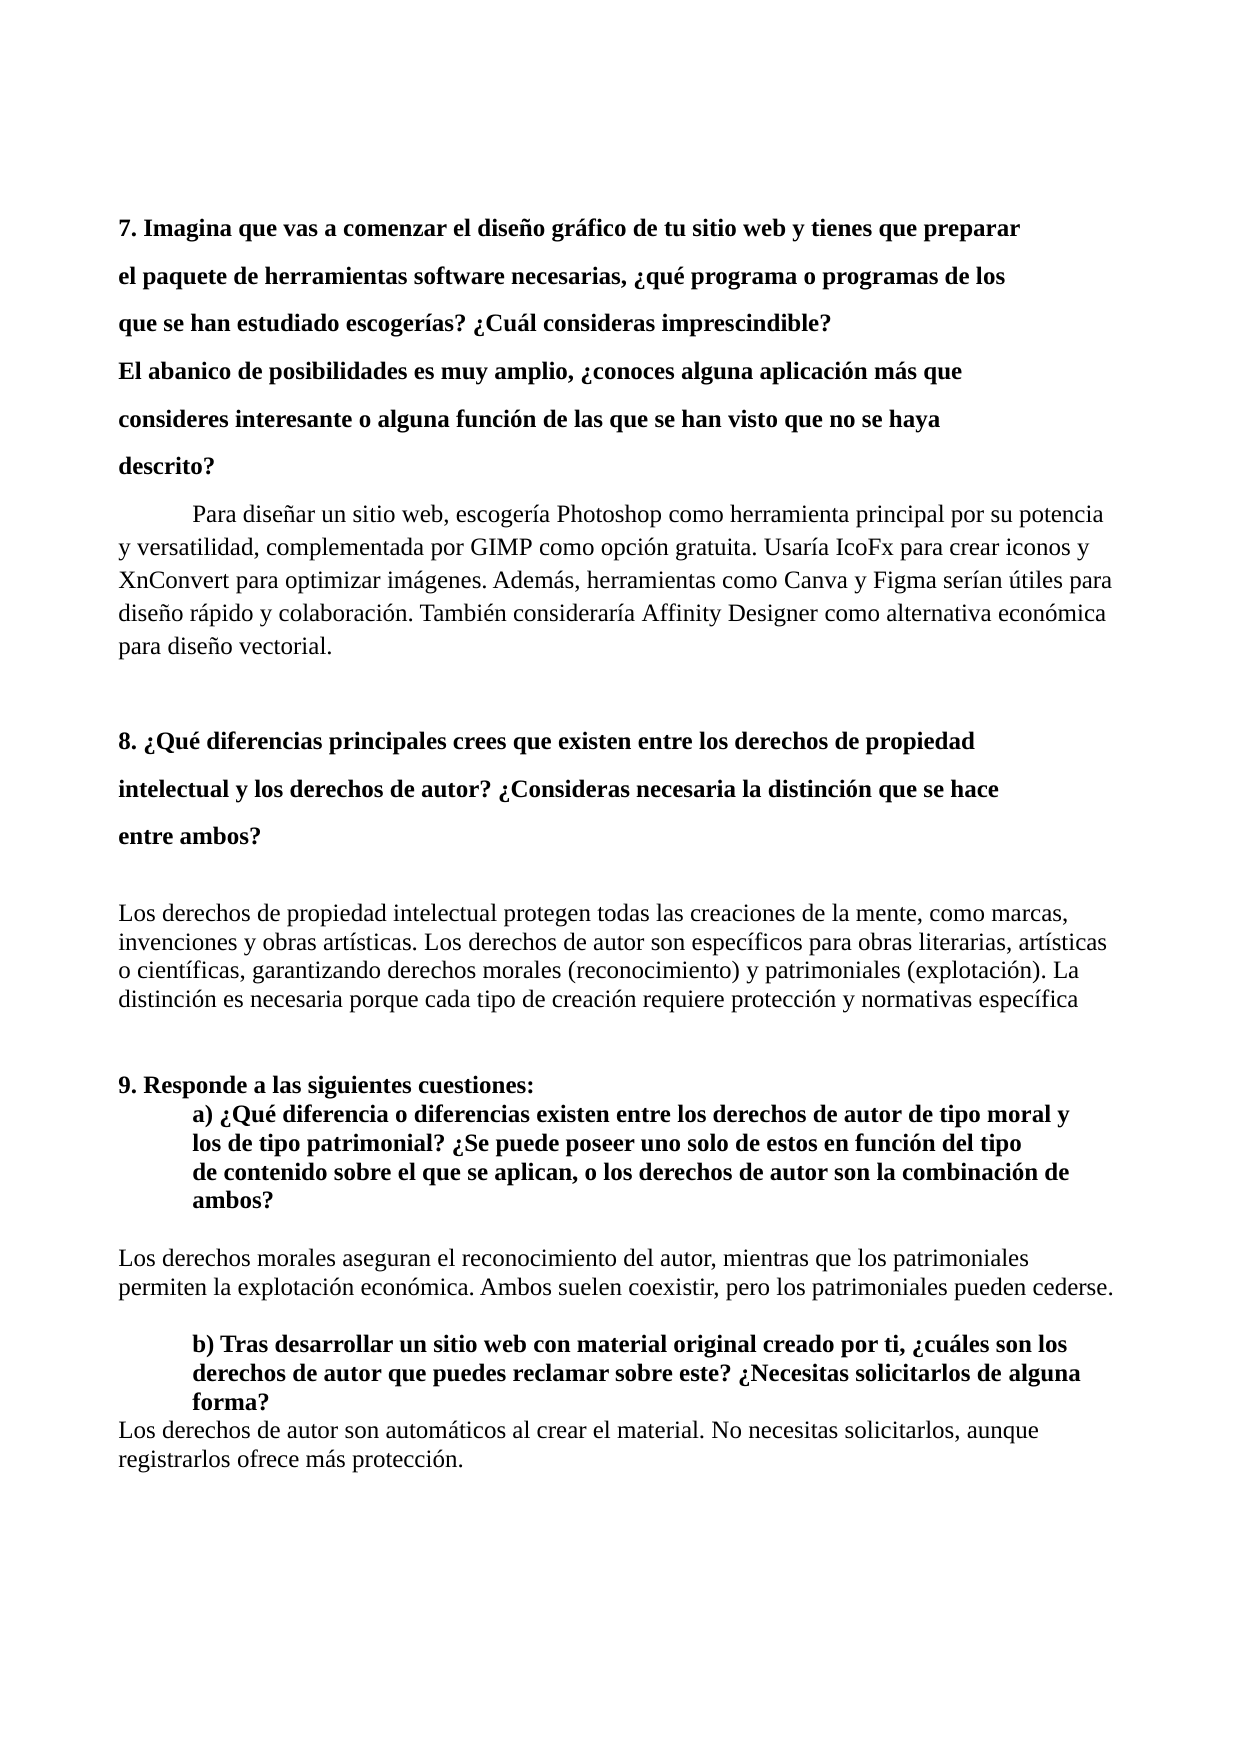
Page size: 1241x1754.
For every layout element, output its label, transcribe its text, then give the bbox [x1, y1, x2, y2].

text Los derechos morales aseguran el reconocimiento del autor, mientras que los patrimoniales permiten la explotación económica. Ambos suelen coexistir, pero los patrimoniales pueden cederse. [118, 1243, 1122, 1300]
text b) Tras desarrollar un sitio web con material original creado por ti, ¿cuáles son los [118, 1329, 1122, 1358]
text El abanico de posibilidades es muy amplio, ¿conoces alguna aplicación más que [118, 356, 1122, 385]
text a) ¿Qué diferencia o diferencias existen entre los derechos de autor de tipo moral y [118, 1099, 1122, 1128]
text que se han estudiado escogerías? ¿Cuál consideras imprescindible? [118, 308, 1122, 337]
text el paquete de herramientas software necesarias, ¿qué programa o programas de los [118, 261, 1122, 290]
text intelectual y los derechos de autor? ¿Consideras necesaria la distinción que se hace [118, 774, 1122, 803]
text descrito? [118, 451, 1122, 480]
text 9. Responde a las siguientes cuestiones: [118, 1070, 1122, 1099]
text Los derechos de autor son automáticos al crear el material. No necesitas solicitarlos, aunque registrarlos ofrece más protección. [118, 1415, 1122, 1473]
text de contenido sobre el que se aplican, o los derechos de autor son la combinación de ambos? [118, 1157, 1122, 1214]
text los de tipo patrimonial? ¿Se puede poseer uno solo de estos en función del tipo [118, 1128, 1122, 1157]
text Para diseñar un sitio web, escogería Photoshop como herramienta principal por su potencia y versatilidad, complementada por GIMP como opción gratuita. Usaría IcoFx para crear iconos y XnConvert para optimizar imágenes. Además, herramientas como Canva y Figma serían útiles para diseño rápido y colaboración. También consideraría Affinity Designer como alternativa económica para diseño vectorial. [118, 499, 1122, 660]
text 8. ¿Qué diferencias principales crees que existen entre los derechos de propiedad [118, 726, 1122, 755]
text derechos de autor que puedes reclamar sobre este? ¿Necesitas solicitarlos de alguna forma? [118, 1358, 1122, 1415]
text entre ambos? [118, 821, 1122, 850]
text consideres interesante o alguna función de las que se han visto que no se haya [118, 404, 1122, 432]
text 7. Imagina que vas a comenzar el diseño gráfico de tu sitio web y tienes que preparar [118, 213, 1122, 242]
text Los derechos de propiedad intelectual protegen todas las creaciones de la mente, como marcas, invenciones y obras artísticas. Los derechos de autor son específicos para obras literarias, artísticas o científicas, garantizando derechos morales (reconocimiento) y patrimoniales (explotación). La distinción es necesaria porque cada tipo de creación requiere protección y normativas específica [118, 898, 1122, 1013]
